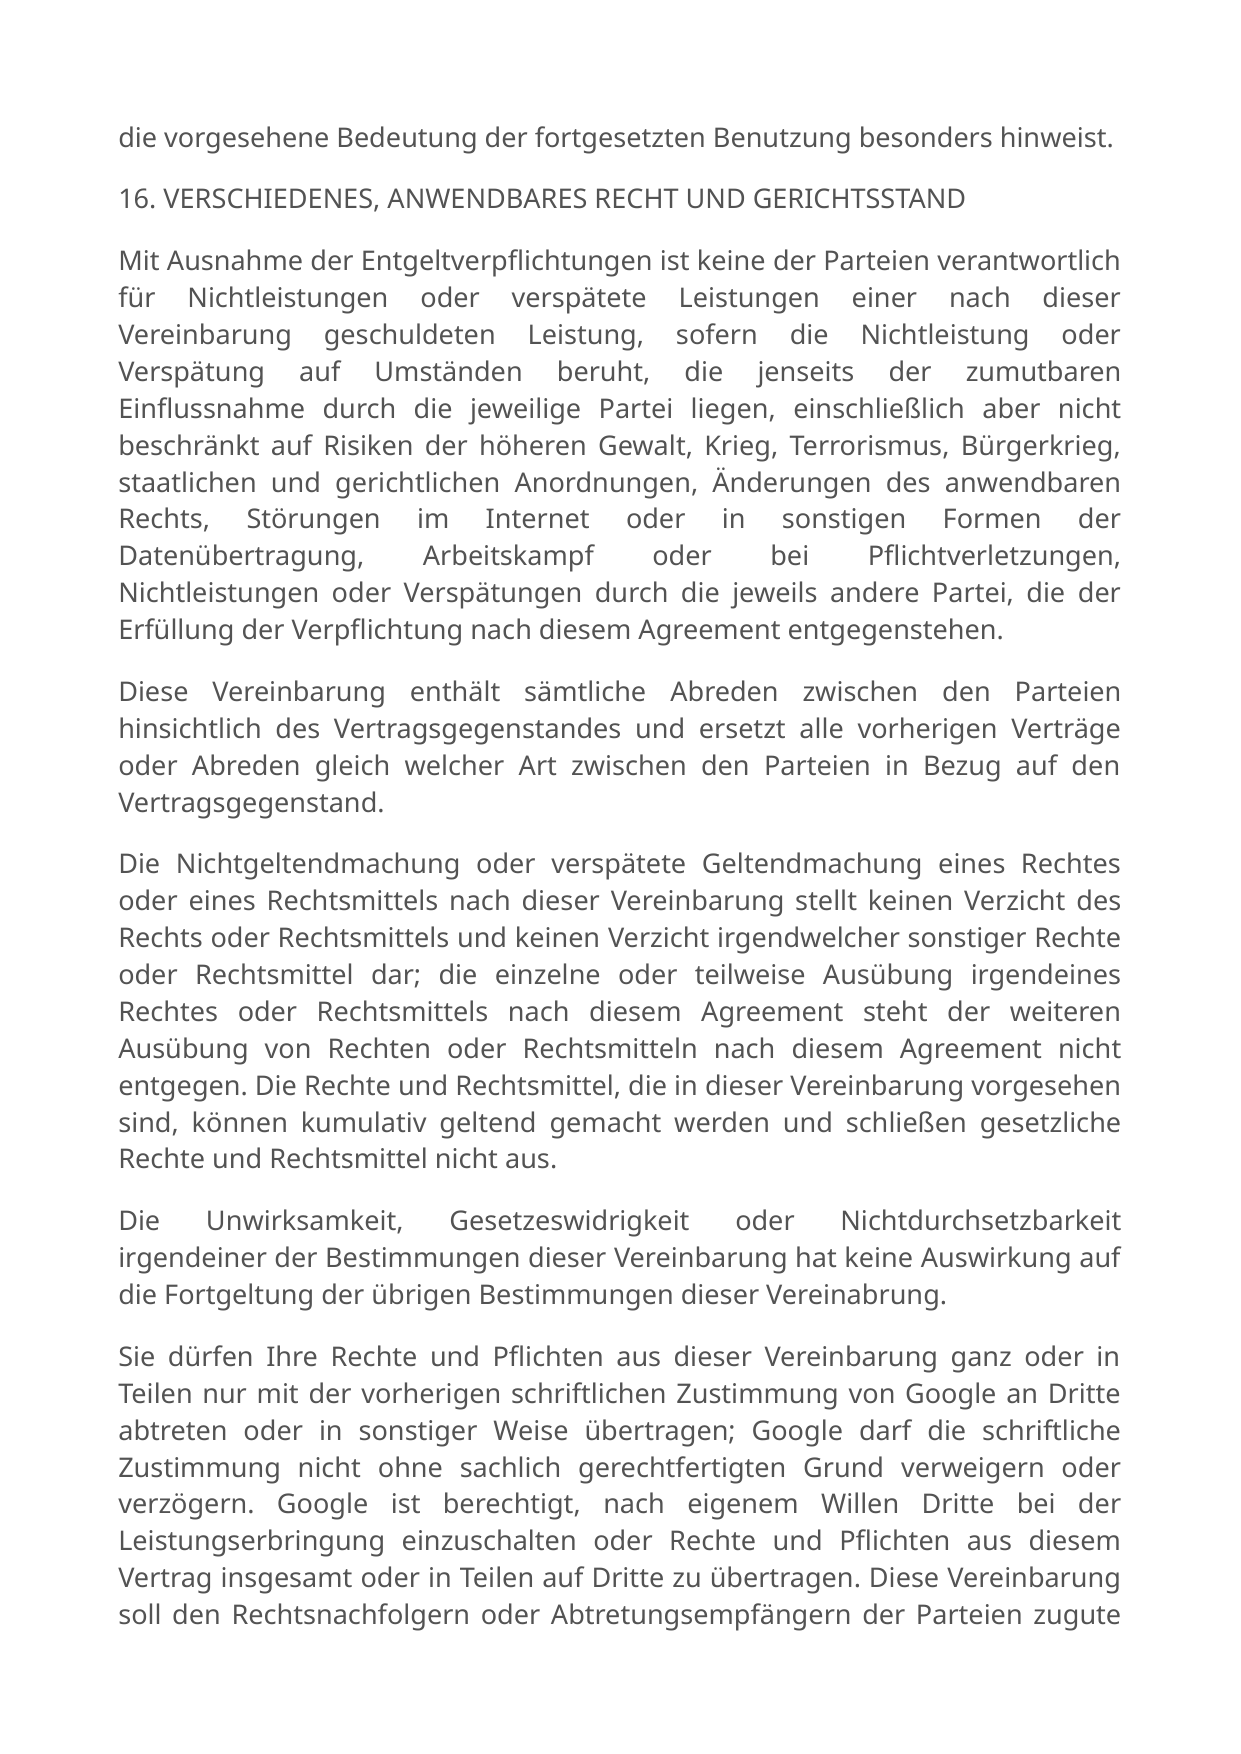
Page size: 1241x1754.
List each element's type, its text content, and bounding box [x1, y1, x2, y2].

text die vorgesehene Bedeutung der fortgesetzten Benutzung besonders hinweist. [118, 118, 1122, 155]
text Die Unwirksamkeit, Gesetzeswidrigkeit oder Nichtdurchsetzbarkeit irgendeiner der Bestimmungen dieser Vereinbarung hat keine Auswirkung auf die Fortgeltung der übrigen Bestimmungen dieser Vereinabrung. [118, 1202, 1122, 1312]
text Diese Vereinbarung enthält sämtliche Abreden zwischen den Parteien hinsichtlich des Vertragsgegenstandes und ersetzt alle vorherigen Verträge oder Abreden gleich welcher Art zwischen den Parteien in Bezug auf den Vertragsgegenstand. [118, 672, 1122, 820]
text Mit Ausnahme der Entgeltverpflichtungen ist keine der Parteien verantwortlich für Nichtleistungen oder verspätete Leistungen einer nach dieser Vereinbarung geschuldeten Leistung, sofern die Nichtleistung oder Verspätung auf Umständen beruht, die jenseits der zumutbaren Einflussnahme durch die jeweilige Partei liegen, einschließlich aber nicht beschränkt auf Risiken der höheren Gewalt, Krieg, Terrorismus, Bürgerkrieg, staatlichen und gerichtlichen Anordnungen, Änderungen des anwendbaren Rechts, Störungen im Internet oder in sonstigen Formen der Datenübertragung, Arbeitskampf oder bei Pflichtverletzungen, Nichtleistungen oder Verspätungen durch die jeweils andere Partei, die der Erfüllung der Verpflichtung nach diesem Agreement entgegenstehen. [118, 242, 1122, 647]
text 16. VERSCHIEDENES, ANWENDBARES RECHT UND GERICHTSSTAND [118, 180, 1122, 217]
text Die Nichtgeltendmachung oder verspätete Geltendmachung eines Rechtes oder eines Rechtsmittels nach dieser Vereinbarung stellt keinen Verzicht des Rechts oder Rechtsmittels und keinen Verzicht irgendwelcher sonstiger Rechte oder Rechtsmittel dar; die einzelne oder teilweise Ausübung irgendeines Rechtes oder Rechtsmittels nach diesem Agreement steht der weiteren Ausübung von Rechten oder Rechtsmitteln nach diesem Agreement nicht entgegen. Die Rechte und Rechtsmittel, die in dieser Vereinbarung vorgesehen sind, können kumulativ geltend gemacht werden und schließen gesetzliche Rechte und Rechtsmittel nicht aus. [118, 845, 1122, 1177]
text Sie dürfen Ihre Rechte und Pflichten aus dieser Vereinbarung ganz oder in Teilen nur mit der vorherigen schriftlichen Zustimmung von Google an Dritte abtreten oder in sonstiger Weise übertragen; Google darf die schriftliche Zustimmung nicht ohne sachlich gerechtfertigten Grund verweigern oder verzögern. Google ist berechtigt, nach eigenem Willen Dritte bei der Leistungserbringung einzuschalten oder Rechte und Pflichten aus diesem Vertrag insgesamt oder in Teilen auf Dritte zu übertragen. Diese Vereinbarung soll den Rechtsnachfolgern oder Abtretungsempfängern der Parteien zugute [118, 1337, 1122, 1632]
